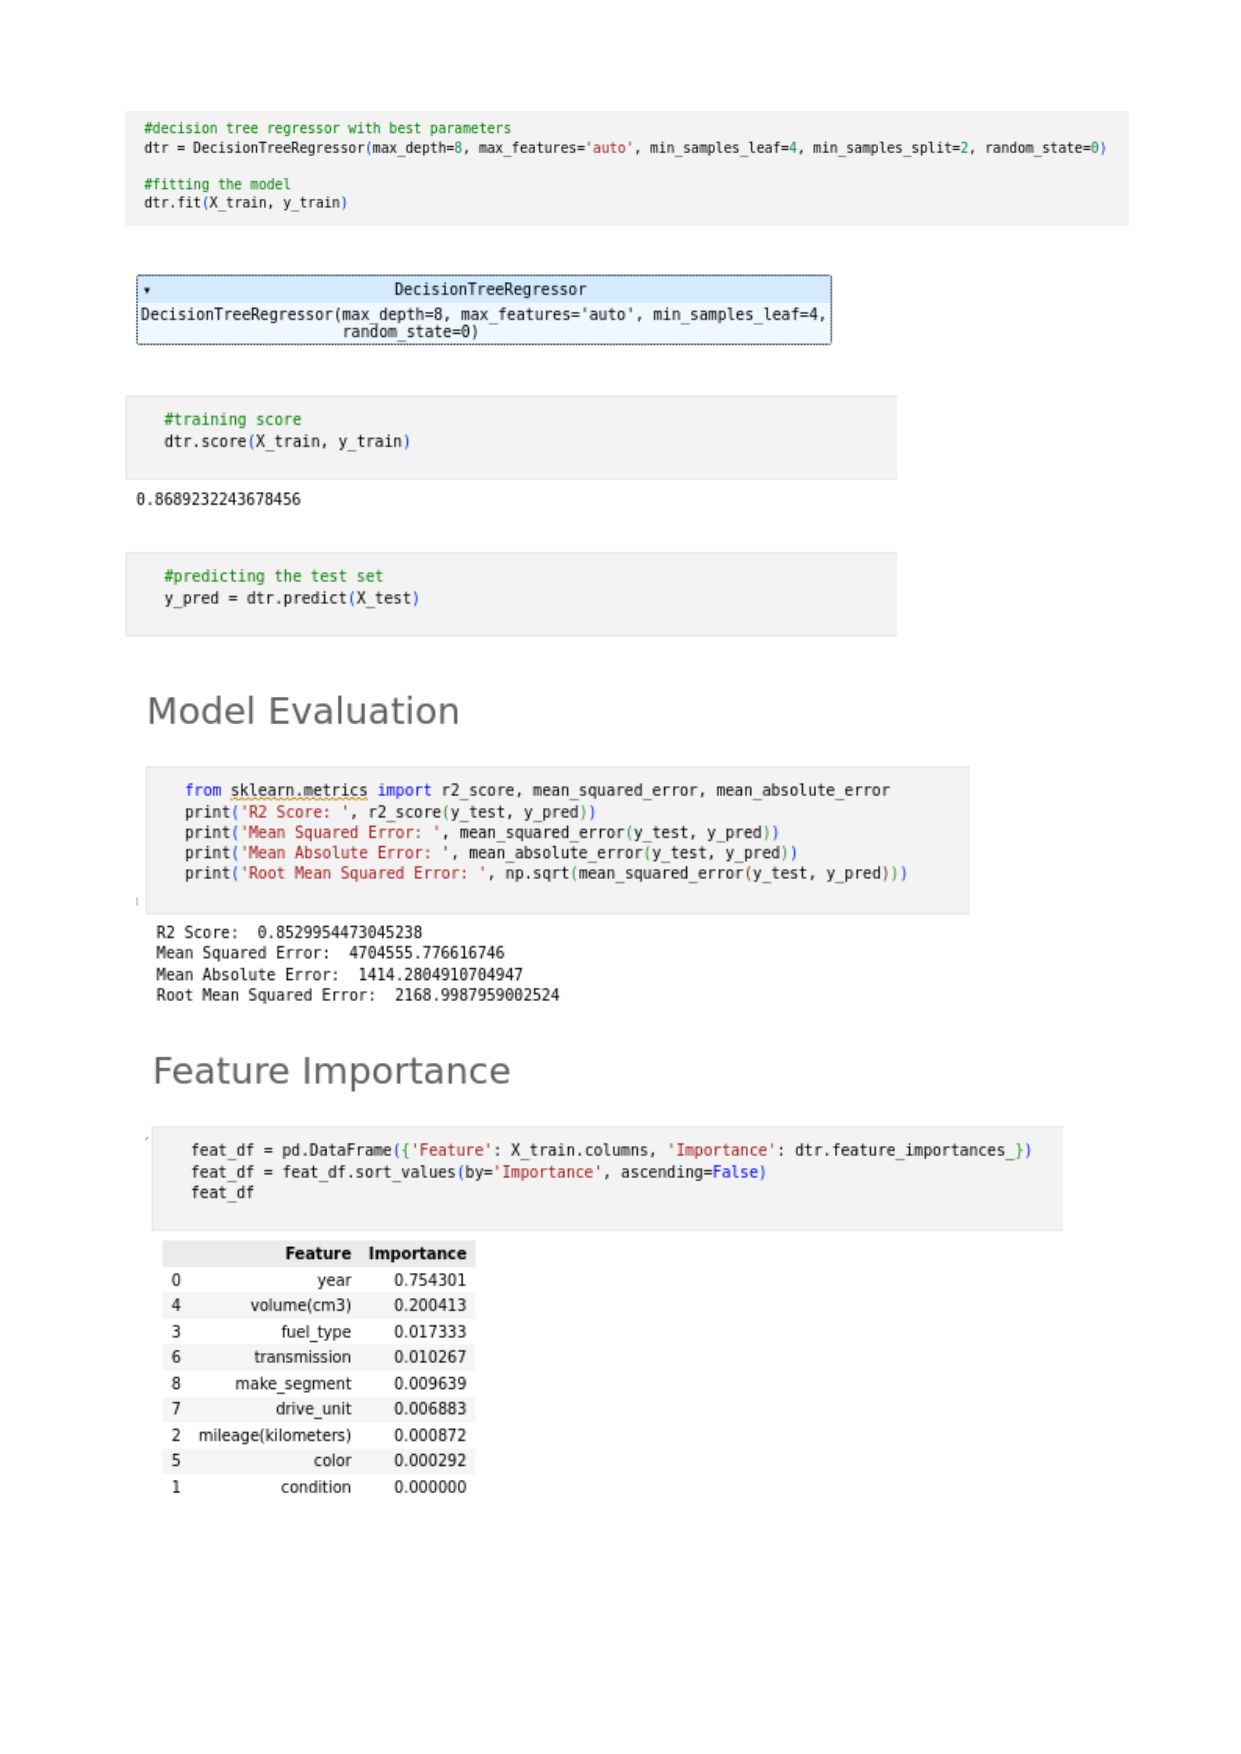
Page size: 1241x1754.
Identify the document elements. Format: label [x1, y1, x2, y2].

picture [125, 111, 1129, 226]
picture [144, 1052, 1064, 1537]
picture [136, 685, 970, 1026]
picture [124, 267, 898, 651]
